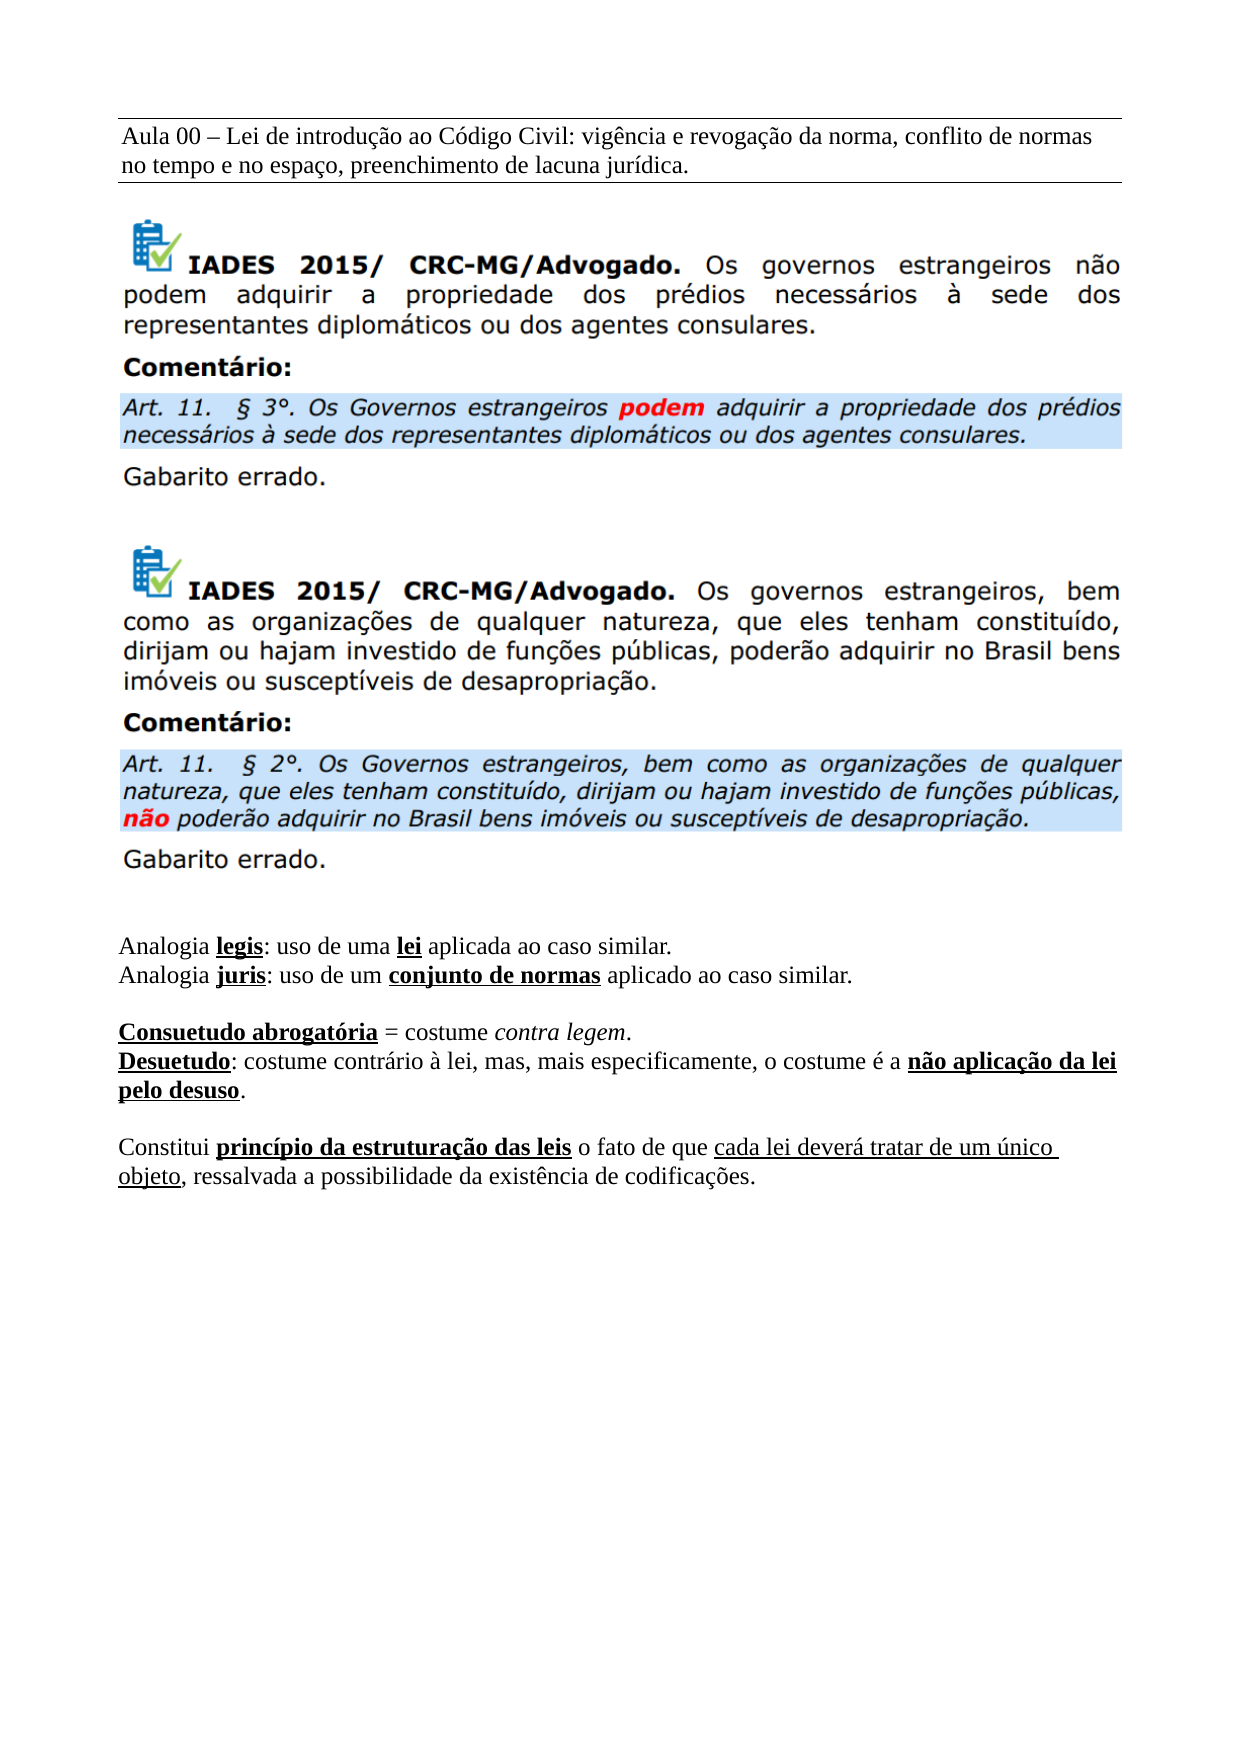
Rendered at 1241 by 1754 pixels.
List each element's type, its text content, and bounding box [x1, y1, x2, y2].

picture [118, 211, 1123, 875]
text Analogia juris: uso de um conjunto de normas aplicado ao caso similar. [118, 960, 1122, 989]
text Consuetudo abrogatória = costume contra legem. [118, 1017, 1122, 1046]
text Analogia legis: uso de uma lei aplicada ao caso similar. [118, 931, 1122, 960]
text Desuetudo: costume contrário à lei, mas, mais especificamente, o costume é a não aplicação da lei pelo desuso. [118, 1046, 1122, 1104]
text Constitui princípio da estruturação das leis o fato de que cada lei deverá tratar de um único objeto, ressalvada a possibilidade da existência de codificações. [118, 1132, 1122, 1190]
